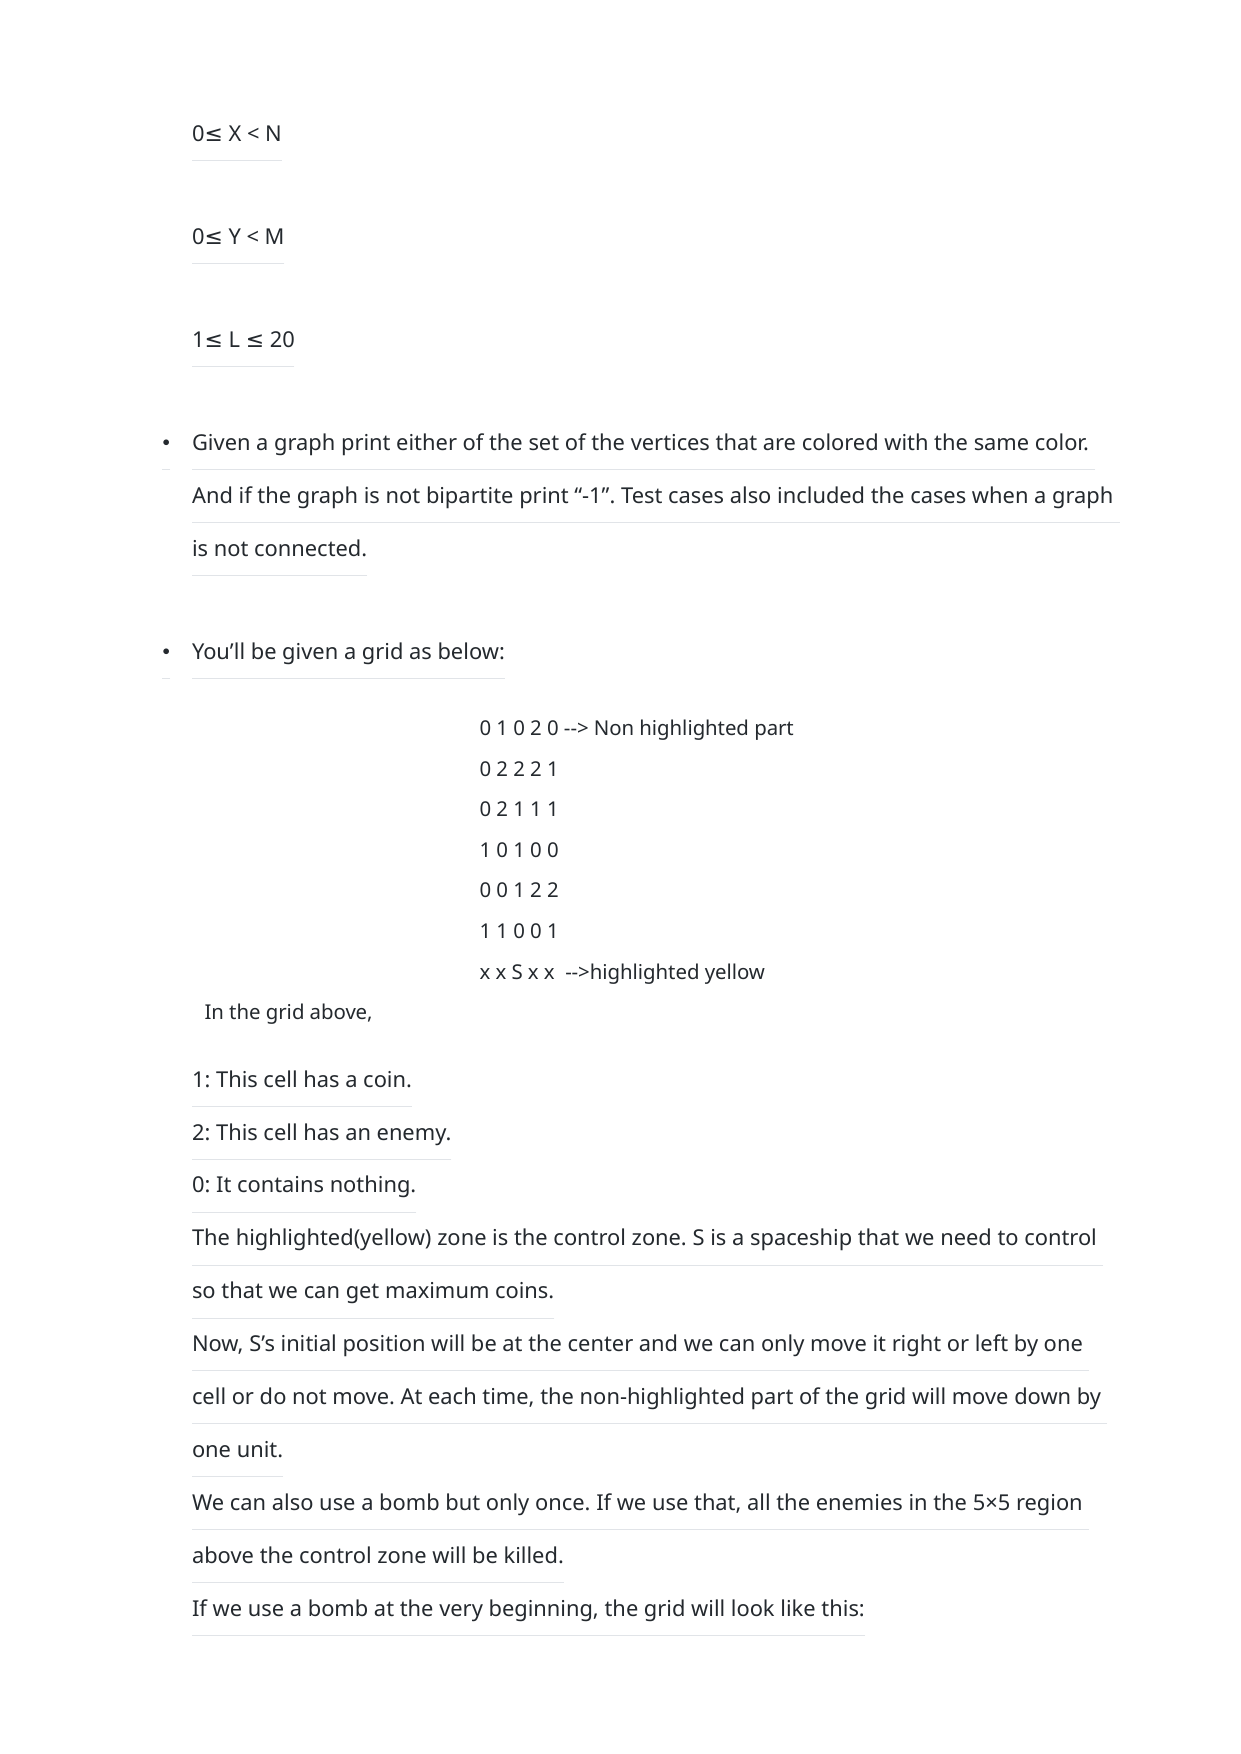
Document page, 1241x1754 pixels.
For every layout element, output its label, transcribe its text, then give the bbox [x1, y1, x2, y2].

list 0 2 1 1 1 [162, 795, 1122, 823]
list 1: This cell has a coin. 2: This cell has an enemy. 0: It contains nothing. The highlighted(yellow) zone is the control zone. S is a spaceship that we need to control so that we can get maximum coins. Now, S’s initial position will be at the center and we can only move it right or left by one cell or do not move. At each time, the non-highlighted part of the grid will move down by one unit. We can also use a bomb but only once. If we use that, all the enemies in the 5×5 region above the control zone will be killed. If we use a bomb at the very beginning, the grid will look like this: [162, 1063, 1122, 1635]
list 0≤ Y < M [162, 221, 1122, 263]
list 0 1 0 2 0 --> Non highlighted part [162, 713, 1122, 742]
list 1 1 0 0 1 [162, 917, 1122, 945]
list 0 2 2 2 1 [162, 754, 1122, 782]
list 0 0 1 2 2 [162, 876, 1122, 904]
list Given a graph print either of the set of the vertices that are colored with the same color. And if the graph is not bipartite print “-1”. Test cases also included the cases when a graph is not connected. [162, 427, 1122, 575]
list x x S x x -->highlighted yellow [162, 957, 1122, 985]
list 1 0 1 0 0 [162, 835, 1122, 863]
list 0≤ X < N [162, 118, 1122, 161]
list You’ll be given a grid as below: [162, 636, 1122, 678]
list In the grid above, [162, 998, 1122, 1026]
list 1≤ L ≤ 20 [162, 324, 1122, 366]
